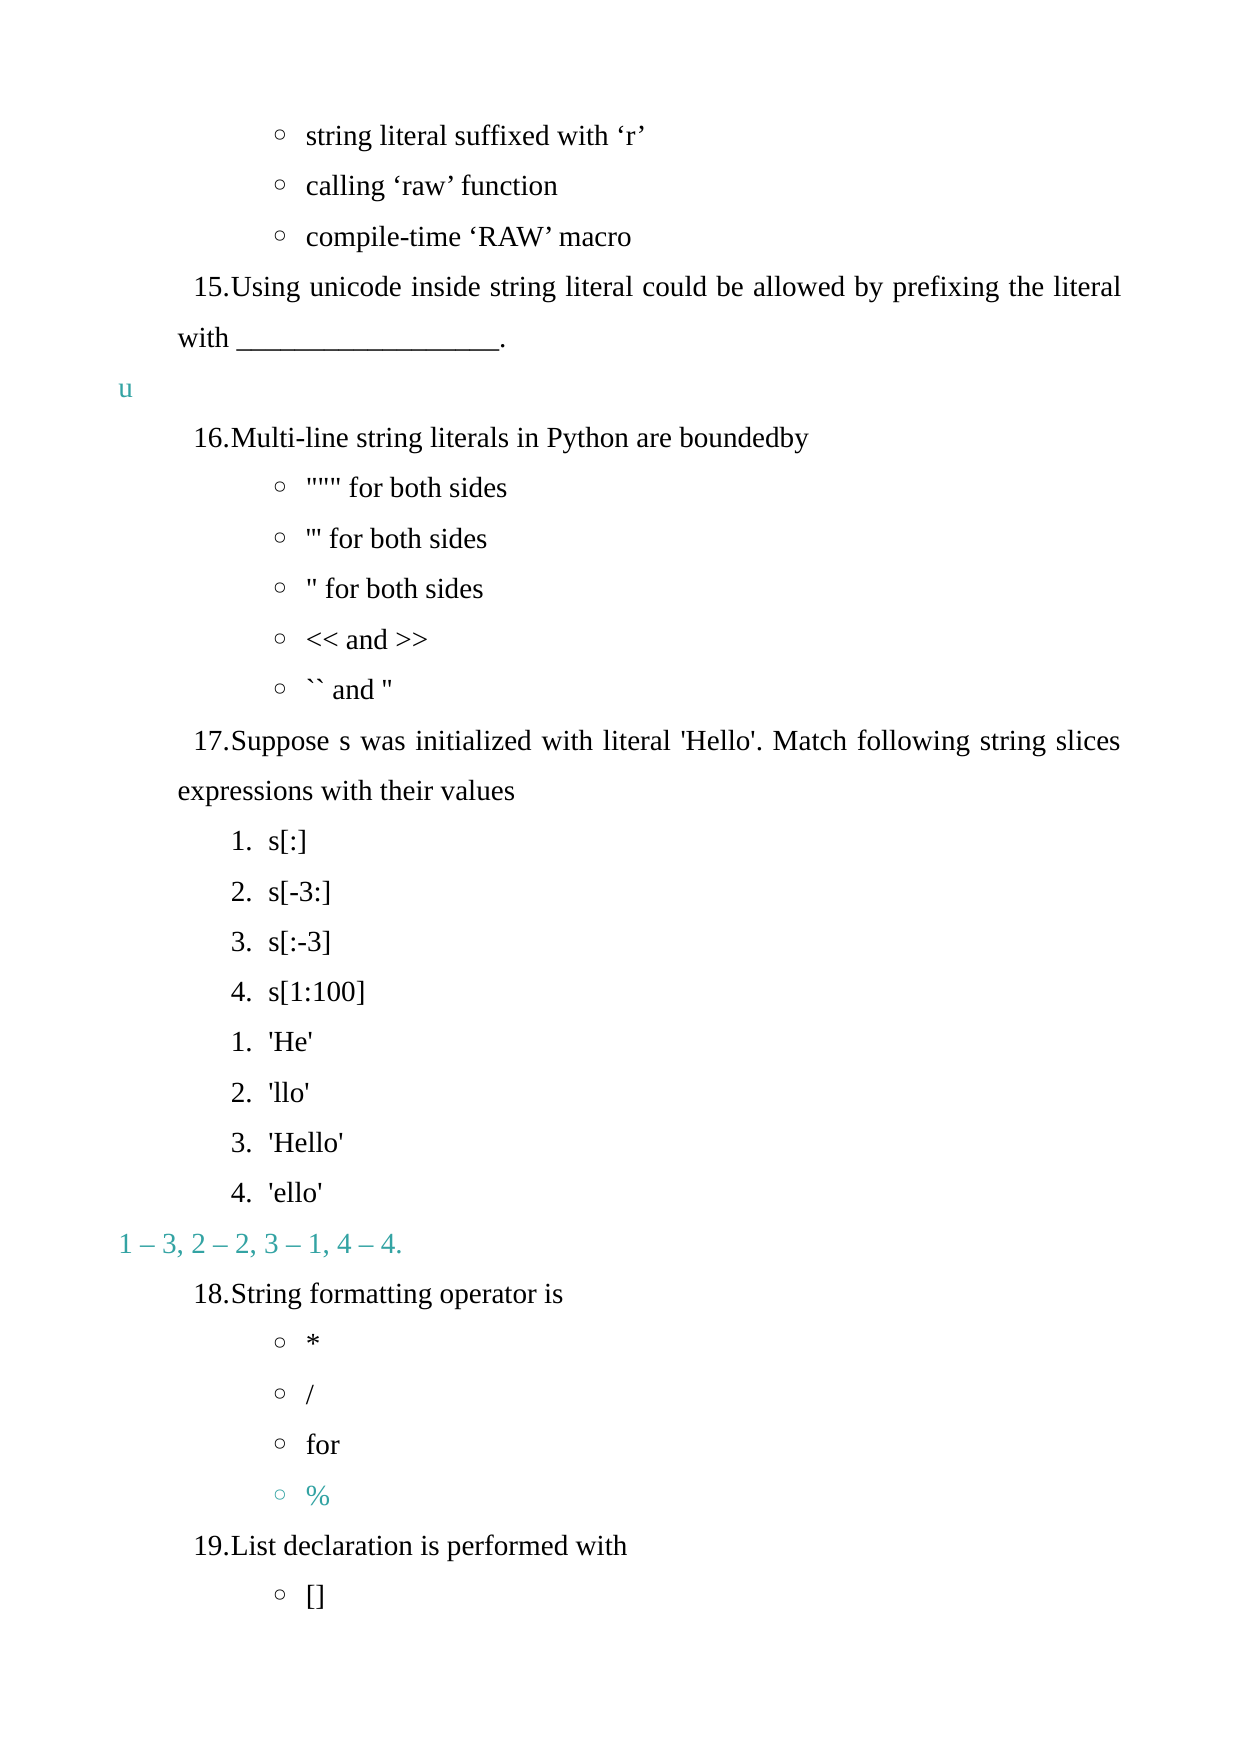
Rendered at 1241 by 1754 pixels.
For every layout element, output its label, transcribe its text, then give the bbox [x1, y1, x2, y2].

list List declaration is performed with [177, 1528, 1122, 1562]
list for [268, 1427, 1122, 1461]
text u [118, 370, 1122, 403]
list " for both sides [268, 571, 1122, 605]
list """ for both sides [268, 471, 1122, 504]
list calling ‘raw’ function [268, 168, 1122, 202]
list s[1:100] [231, 974, 1122, 1008]
list string literal suffixed with ‘r’ [268, 118, 1122, 152]
list String formatting operator is [177, 1276, 1122, 1310]
list s[-3:] [231, 874, 1122, 907]
list / [268, 1377, 1122, 1411]
list 'llo' [231, 1075, 1122, 1108]
list ''' for both sides [268, 521, 1122, 555]
list compile-time ‘RAW’ macro [268, 219, 1122, 253]
list Suppose s was initialized with literal 'Hello'. Match following string slices expressions with their values [177, 723, 1122, 807]
text 1 – 3, 2 – 2, 3 – 1, 4 – 4. [118, 1226, 1122, 1259]
list `` and '' [268, 672, 1122, 706]
list Multi-line string literals in Python are boundedby [177, 420, 1122, 454]
list % [268, 1478, 1122, 1511]
list 'He' [231, 1024, 1122, 1058]
list * [268, 1326, 1122, 1360]
list 'Hello' [231, 1125, 1122, 1159]
list s[:] [231, 823, 1122, 857]
list [] [268, 1578, 1122, 1612]
list Using unicode inside string literal could be allowed by prefixing the literal with __________________. [177, 269, 1122, 353]
list s[:-3] [231, 924, 1122, 957]
list << and >> [268, 622, 1122, 656]
list 'ello' [231, 1176, 1122, 1209]
